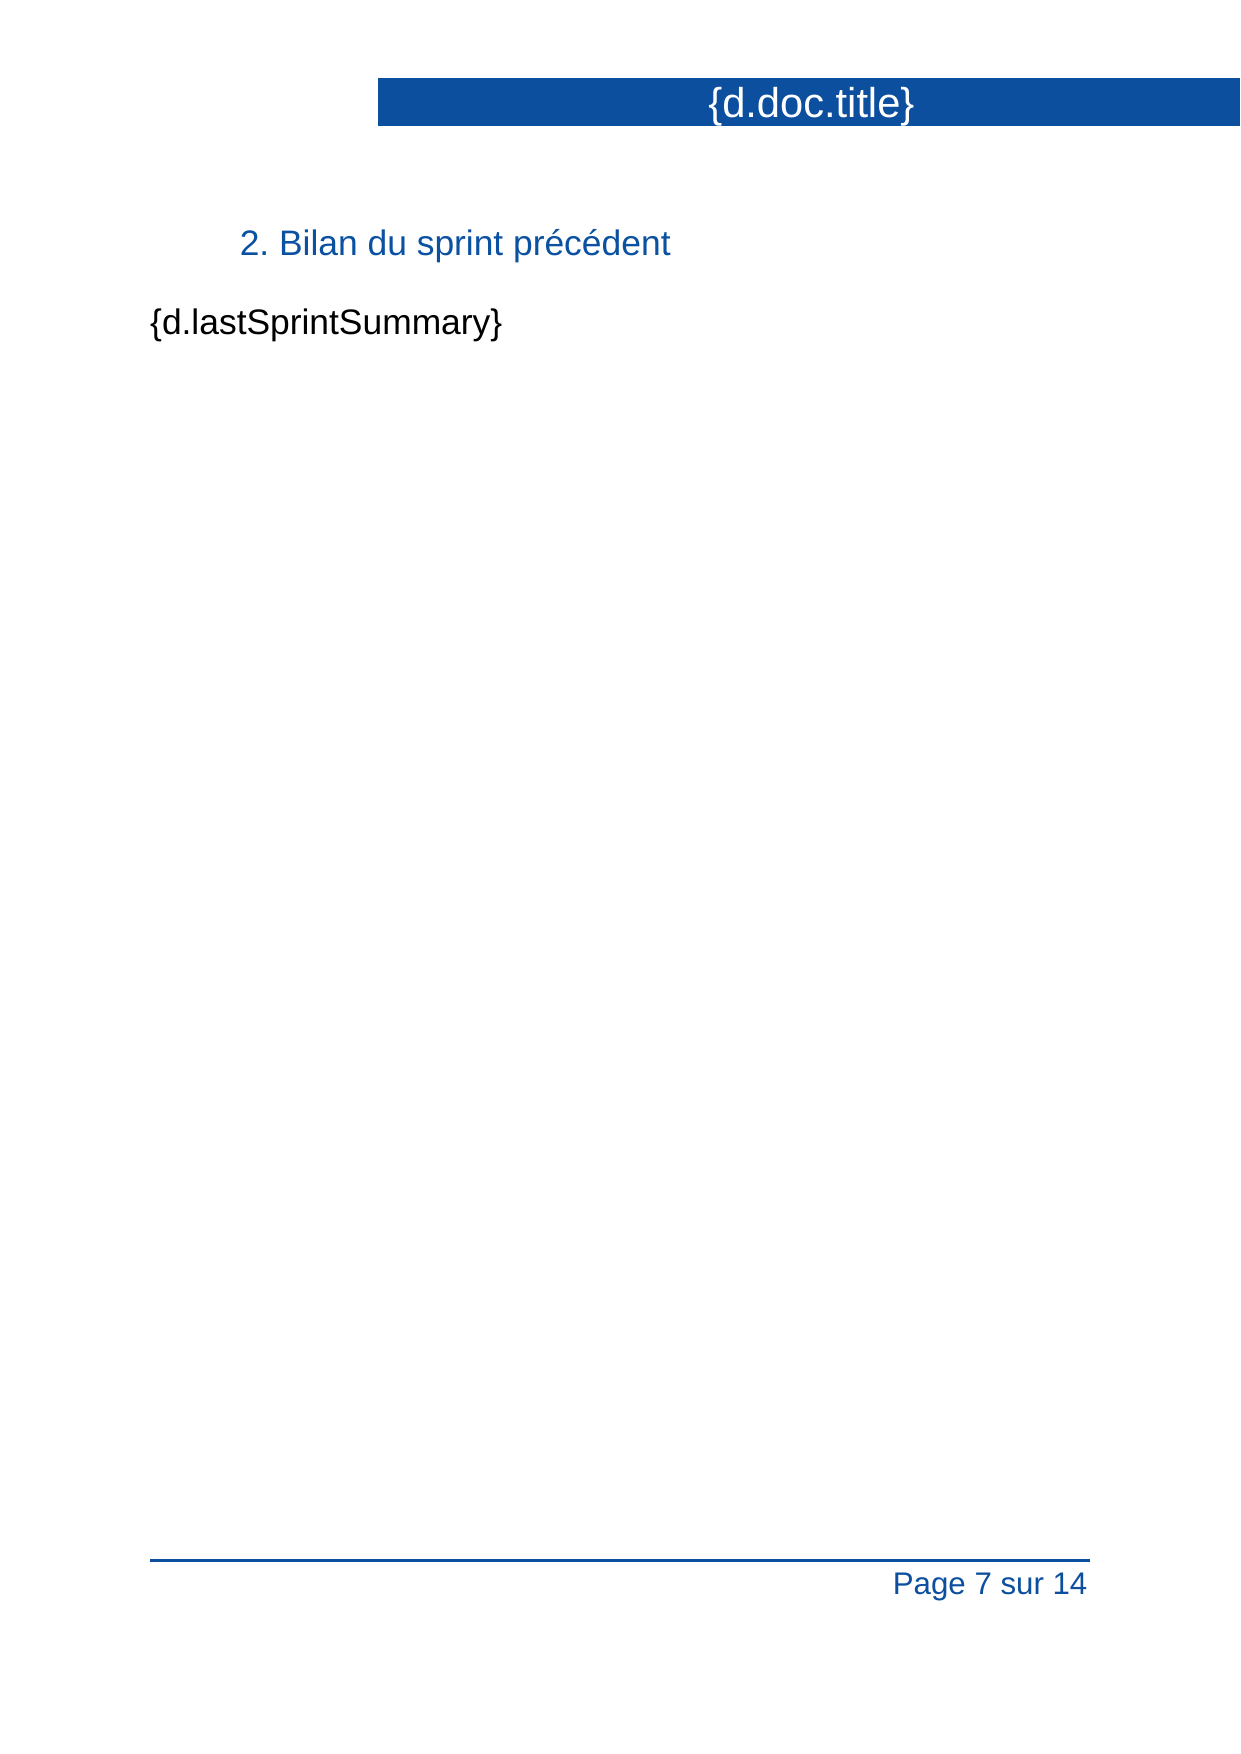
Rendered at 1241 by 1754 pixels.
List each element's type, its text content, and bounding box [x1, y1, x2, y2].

text {d.lastSprintSummary} [150, 301, 1069, 342]
subtitle 2. Bilan du sprint précédent [239, 222, 1090, 263]
